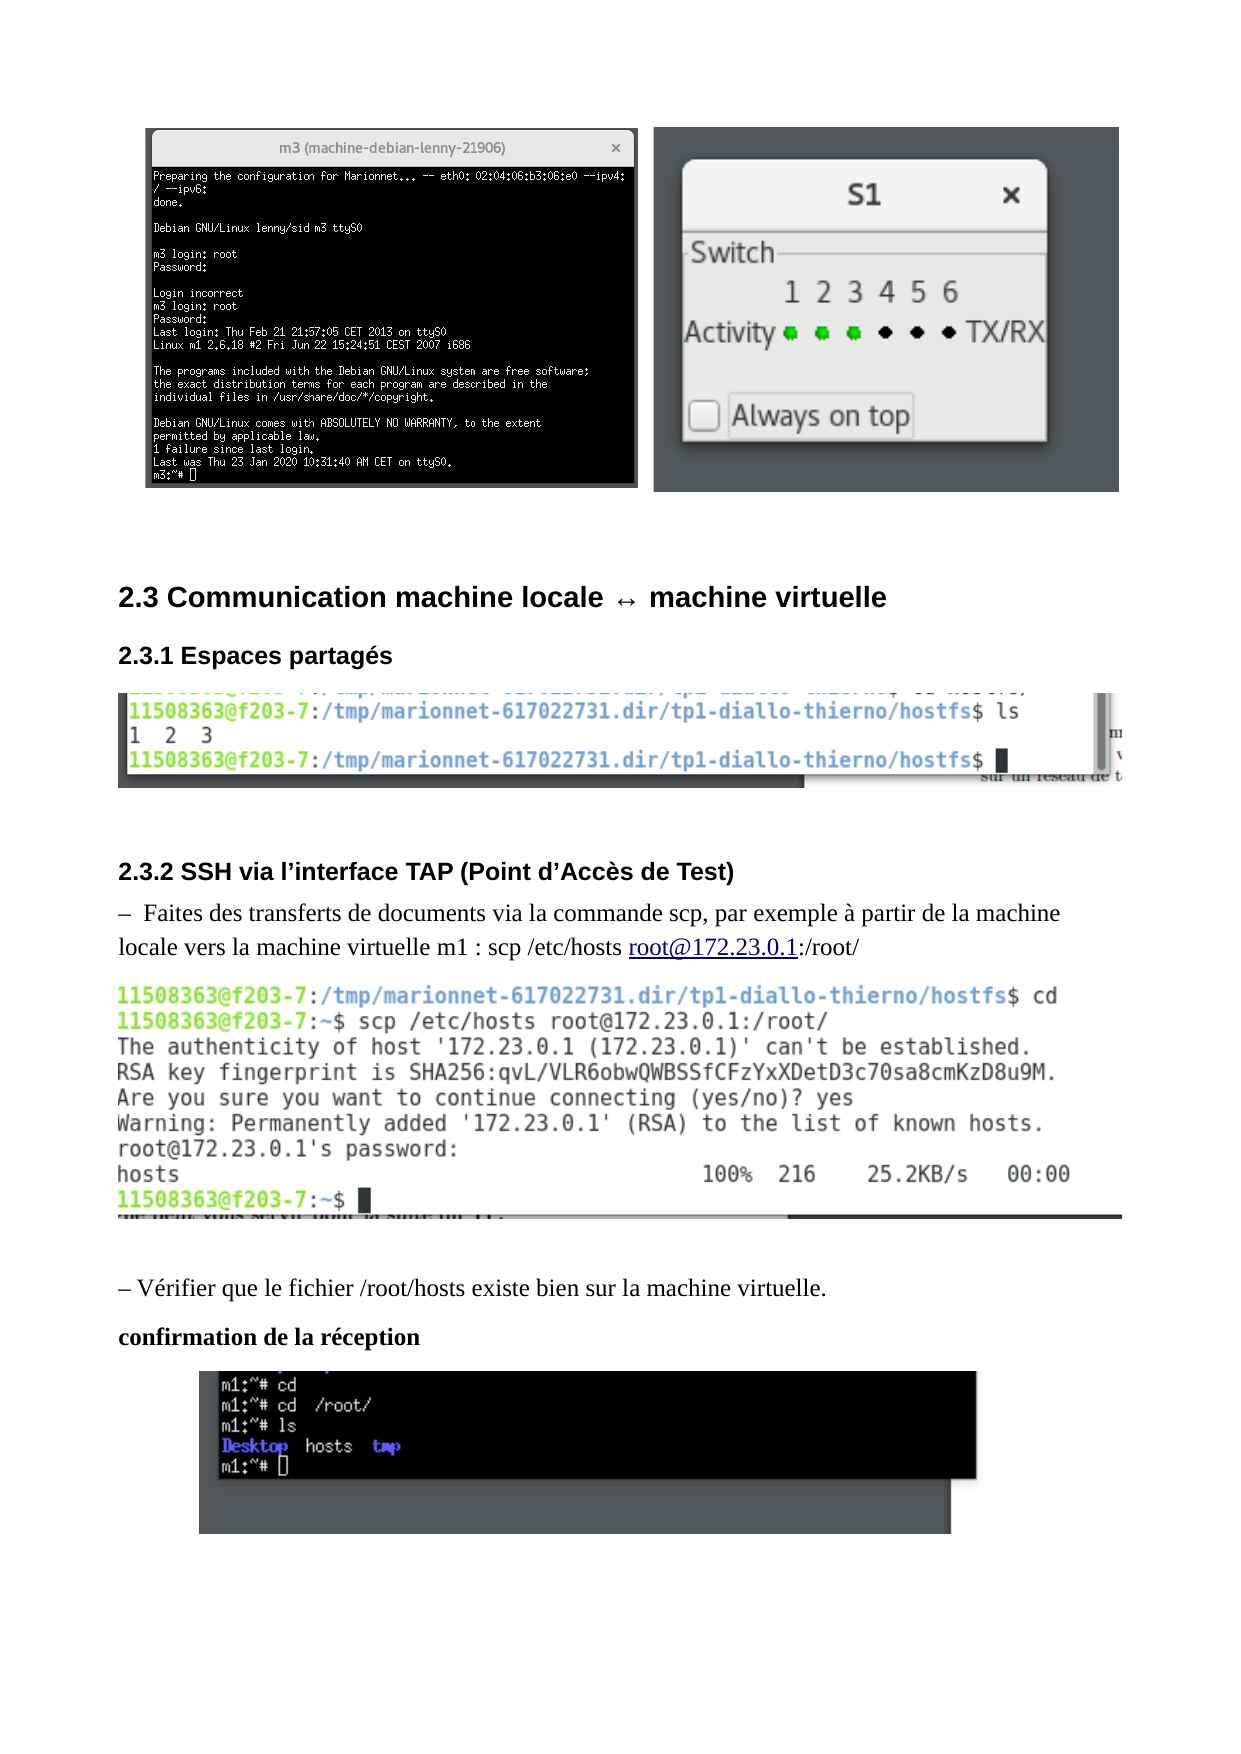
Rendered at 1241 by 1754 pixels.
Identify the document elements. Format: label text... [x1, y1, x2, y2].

subtitle 2.3 Communication machine locale ↔ machine virtuelle [118, 581, 1122, 614]
text – Faites des transferts de documents via la commande scp, par exemple à partir de la machine locale vers la machine virtuelle m1 : scp /etc/hosts root@172.23.0.1:/root/ [118, 898, 1122, 961]
picture [118, 981, 1123, 1219]
text – Vérifier que le fichier /root/hosts existe bien sur la machine virtuelle. [118, 1273, 1122, 1302]
picture [145, 128, 638, 488]
picture [199, 1371, 1042, 1534]
picture [653, 127, 1119, 492]
picture [118, 693, 1123, 788]
text confirmation de la réception [118, 1322, 1122, 1351]
subtitle 2.3.2 SSH via l’interface TAP (Point d’Accès de Test) [118, 857, 1122, 885]
subtitle 2.3.1 Espaces partagés [118, 641, 1122, 670]
